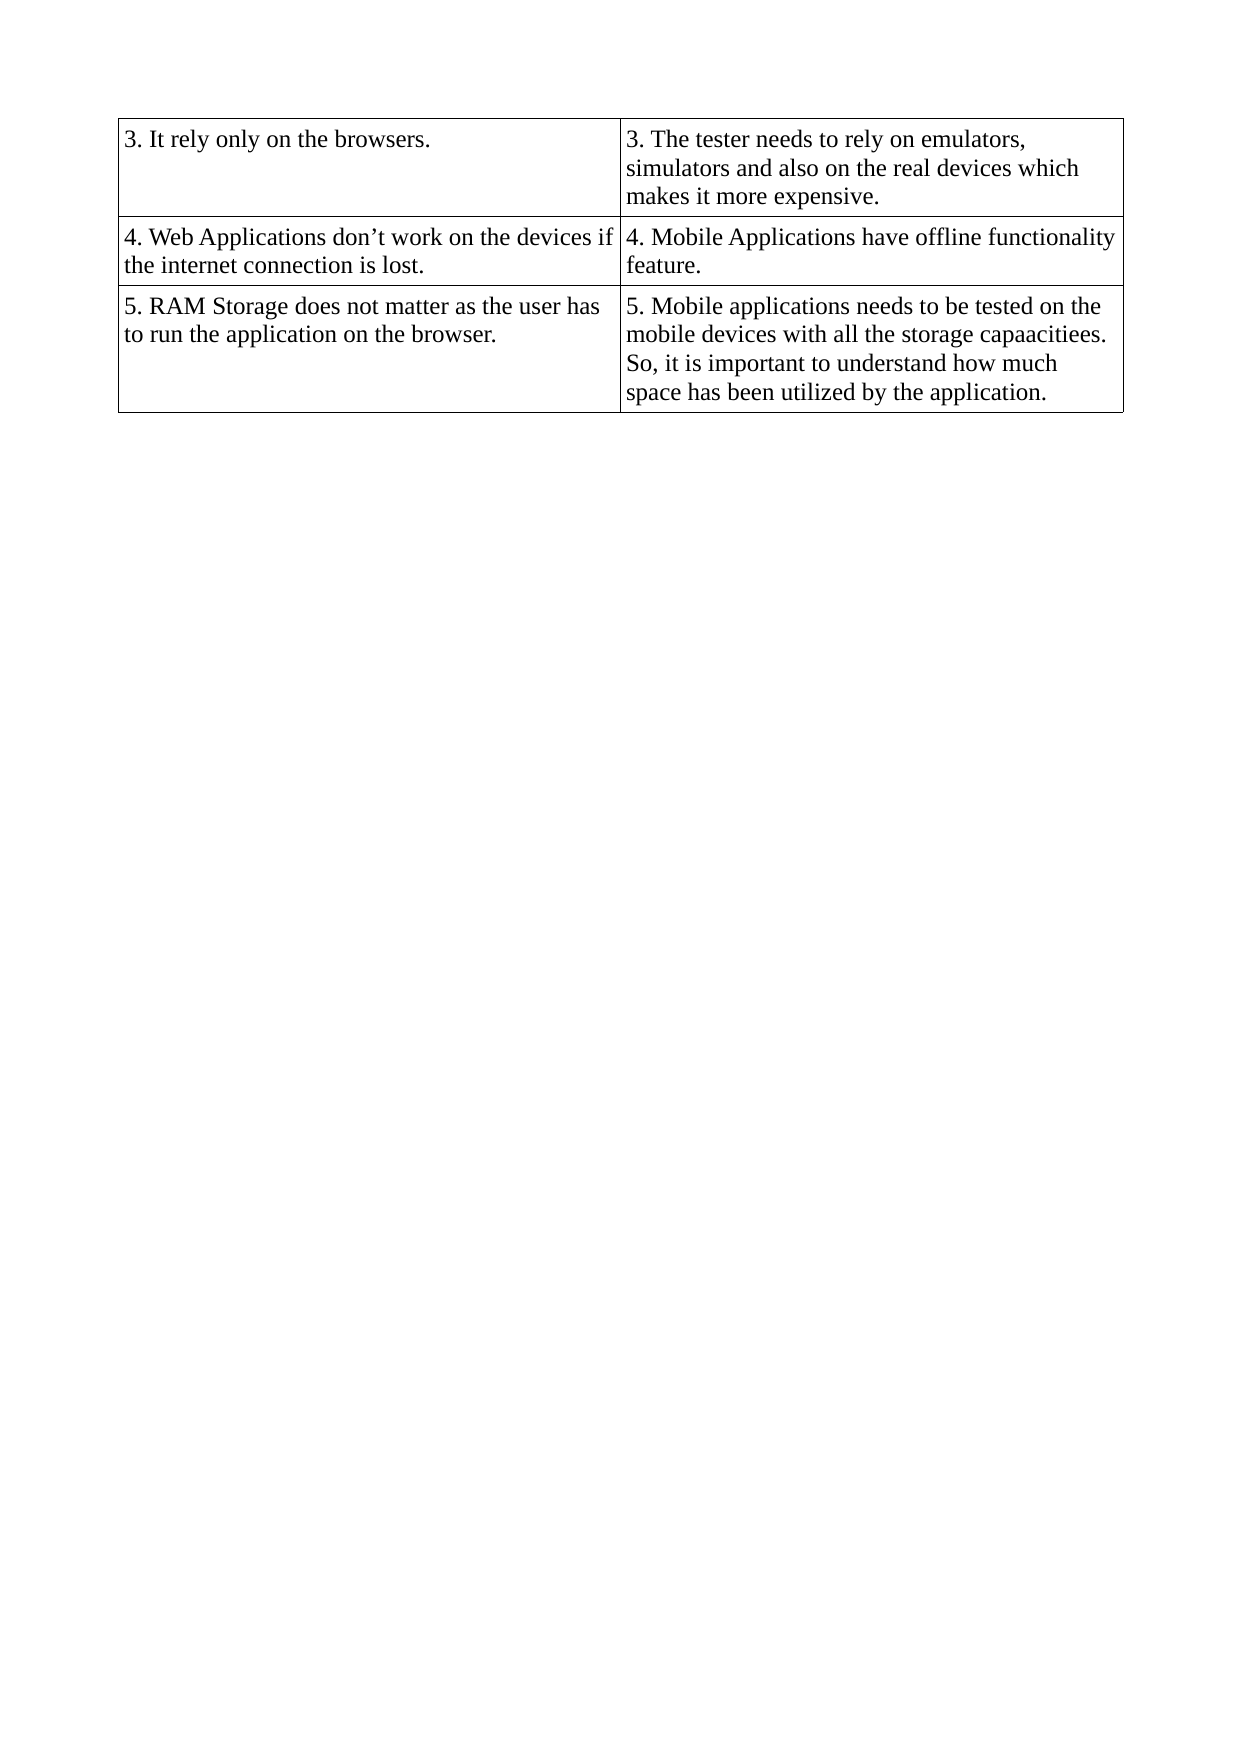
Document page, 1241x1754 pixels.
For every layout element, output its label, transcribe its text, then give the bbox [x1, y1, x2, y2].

table_cell 5. RAM Storage does not matter as the user has to run the application on the browser. [119, 286, 620, 412]
table_cell 5. Mobile applications needs to be tested on the mobile devices with all the storage capaacitiees. So, it is important to understand how much space has been utilized by the application. [621, 286, 1123, 412]
table_cell 3. It rely only on the browsers. [119, 119, 620, 216]
table_cell 4. Mobile Applications have offline functionality feature. [621, 217, 1123, 285]
table_cell 3. The tester needs to rely on emulators, simulators and also on the real devices which makes it more expensive. [621, 119, 1123, 216]
table_cell 4. Web Applications don’t work on the devices if the internet connection is lost. [119, 217, 620, 285]
